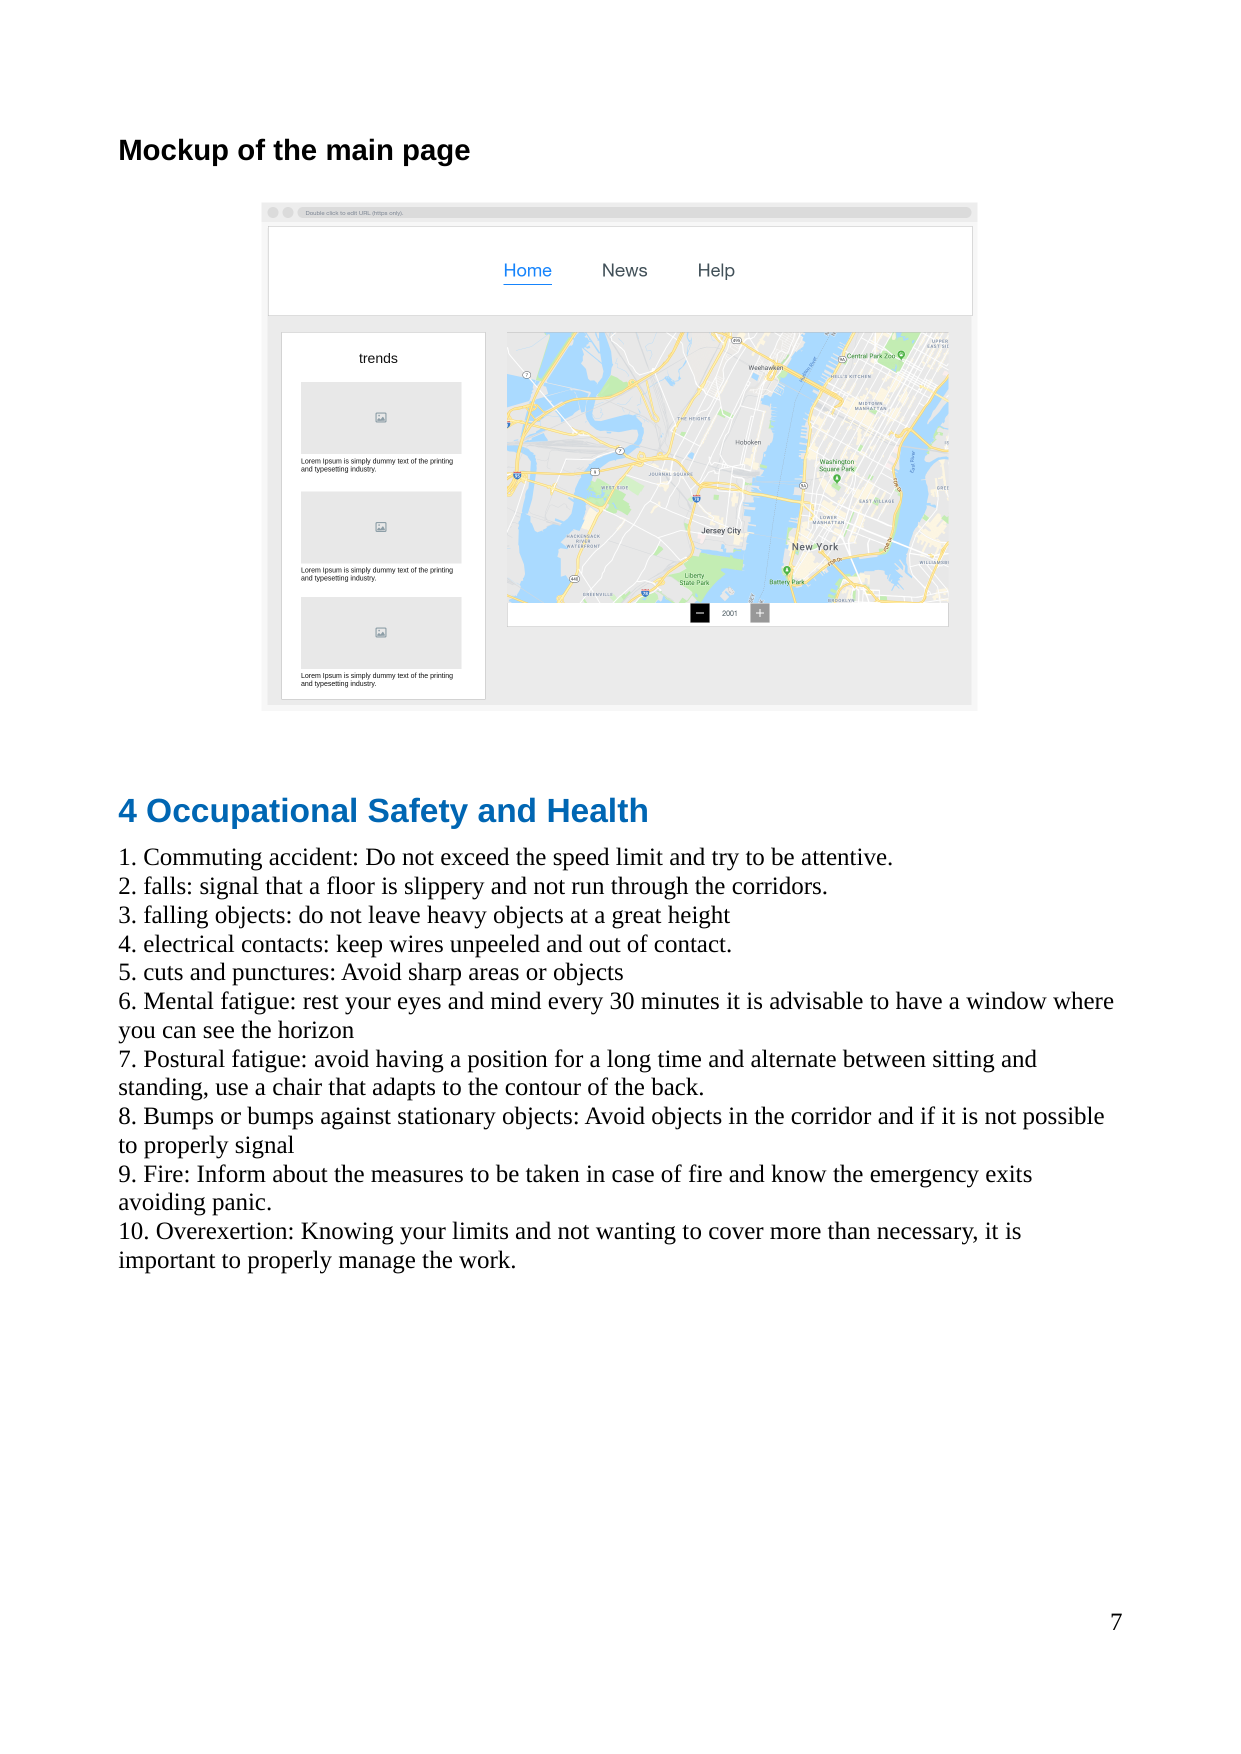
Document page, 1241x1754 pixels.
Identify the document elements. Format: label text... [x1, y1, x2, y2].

subtitle Mockup of the main page [118, 133, 1122, 166]
picture [260, 201, 981, 713]
subtitle 4 Occupational Safety and Health [118, 791, 1122, 830]
text 1. Commuting accident: Do not exceed the speed limit and try to be attentive. [118, 842, 1122, 871]
text 10. Overexertion: Knowing your limits and not wanting to cover more than necessary, it is important to properly manage the work. [118, 1216, 1122, 1274]
text 8. Bumps or bumps against stationary objects: Avoid objects in the corridor and if it is not possible to properly signal [118, 1101, 1122, 1159]
text 9. Fire: Inform about the measures to be taken in case of fire and know the emergency exits avoiding panic. [118, 1159, 1122, 1216]
text 6. Mental fatigue: rest your eyes and mind every 30 minutes it is advisable to have a window where you can see the horizon [118, 986, 1122, 1044]
text 3. falling objects: do not leave heavy objects at a great height [118, 900, 1122, 929]
text 2. falls: signal that a floor is slippery and not run through the corridors. [118, 871, 1122, 900]
text 7. Postural fatigue: avoid having a position for a long time and alternate between sitting and standing, use a chair that adapts to the contour of the back. [118, 1044, 1122, 1101]
text 5. cuts and punctures: Avoid sharp areas or objects [118, 957, 1122, 986]
text 4. electrical contacts: keep wires unpeeled and out of contact. [118, 929, 1122, 957]
